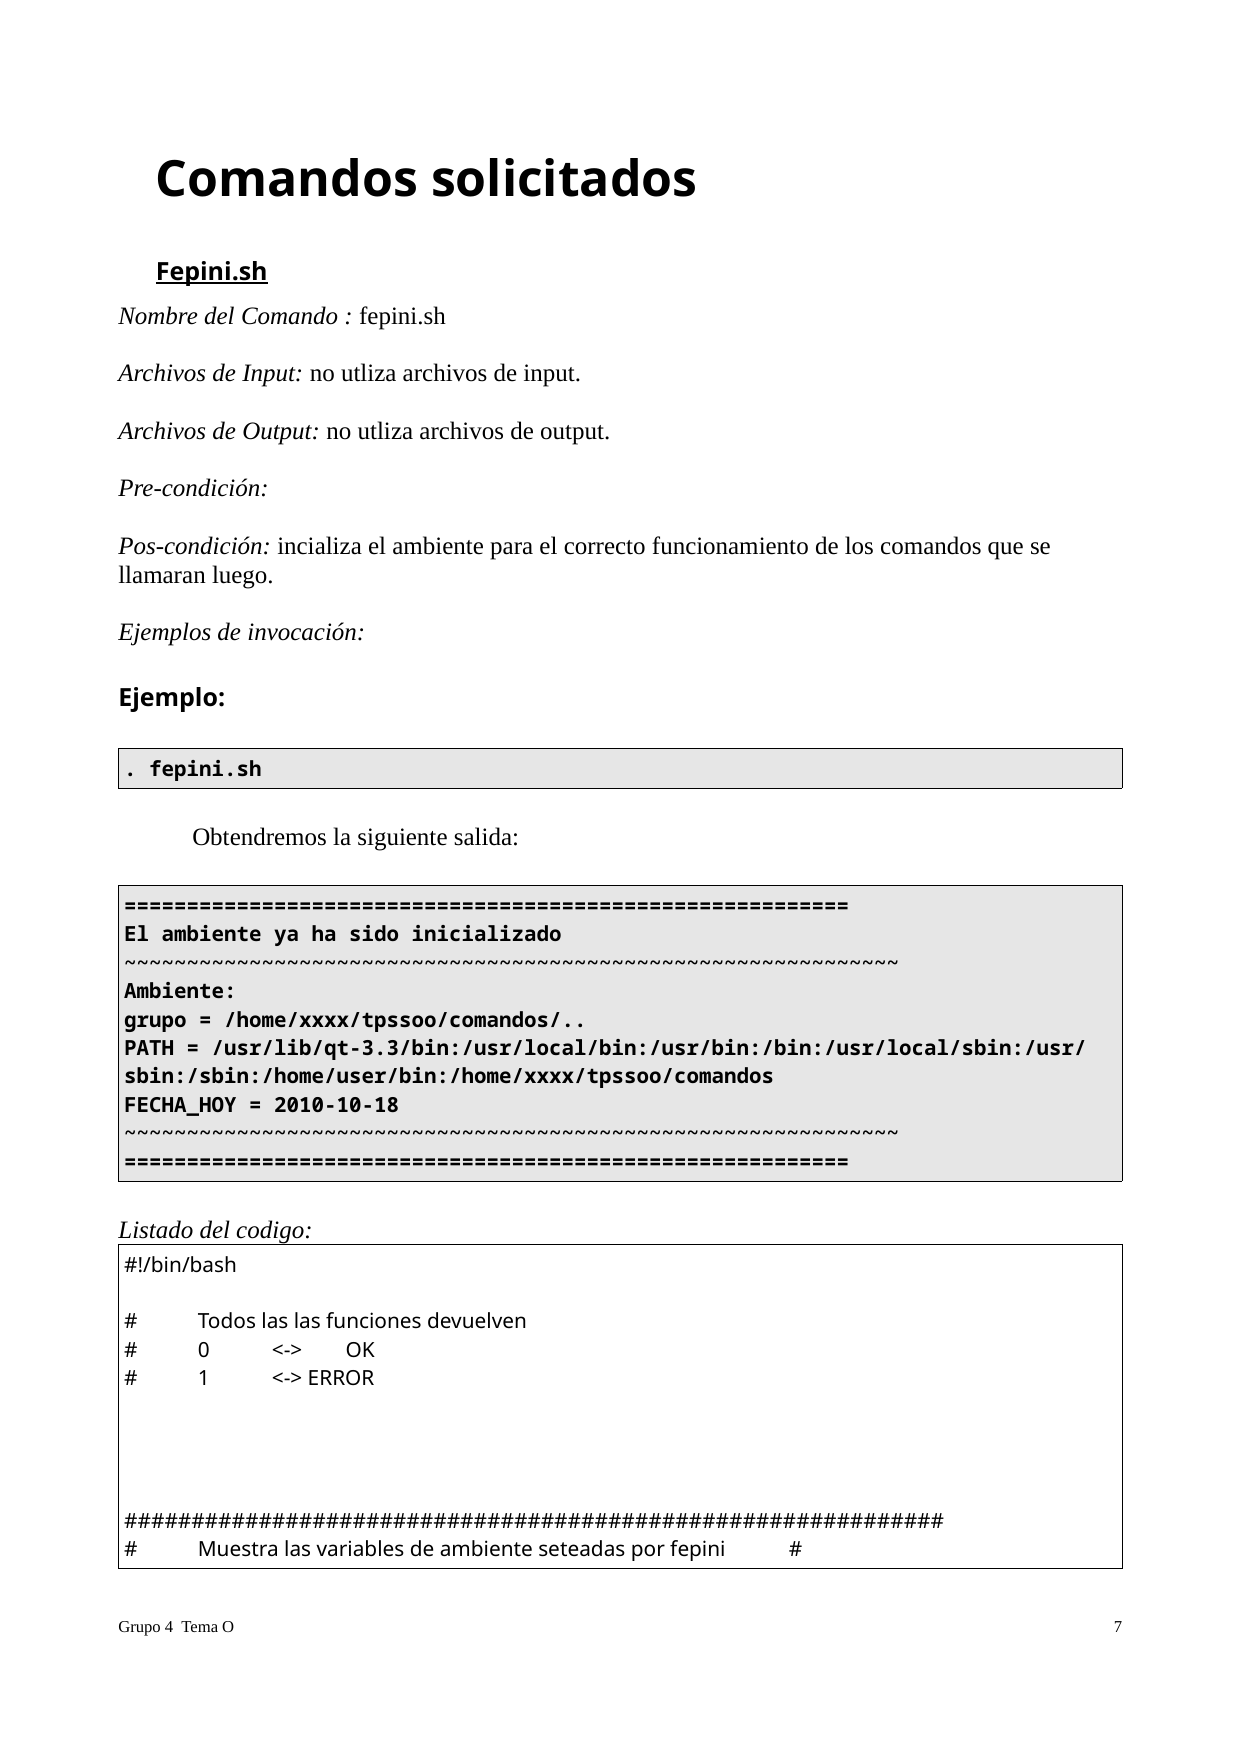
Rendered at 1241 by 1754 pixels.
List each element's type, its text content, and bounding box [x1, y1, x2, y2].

table_header ========================================================== El ambiente ya ha sido inicializado ~~~~~~~~~~~~~~~~~~~~~~~~~~~~~~~~~~~~~~~~~~~~~~~~~~~~~~~~~~~~~~ Ambiente: grupo = /home/xxxx/tpssoo/comandos/.. PATH = /usr/lib/qt-3.3/bin:/usr/local/bin:/usr/bin:/bin:/usr/local/sbin:/usr/sbin:/sbin:/home/user/bin:/home/xxxx/tpssoo/comandos FECHA_HOY = 2010-10-18 ~~~~~~~~~~~~~~~~~~~~~~~~~~~~~~~~~~~~~~~~~~~~~~~~~~~~~~~~~~~~~~ ========================================================== [119, 886, 1122, 1181]
text Obtendremos la siguiente salida: [118, 822, 1122, 851]
text Ejemplo: [118, 680, 1122, 714]
table_header . fepini.sh [119, 749, 1122, 788]
text Listado del codigo: [118, 1215, 1122, 1244]
text Ejemplos de invocación: [118, 617, 1122, 646]
text Pre-condición: [118, 473, 1122, 502]
text Pos-condición: incializa el ambiente para el correcto funcionamiento de los comandos que se llamaran luego. [118, 531, 1122, 588]
text Nombre del Comando : fepini.sh [118, 301, 1122, 330]
subtitle Comandos solicitados [156, 143, 1122, 211]
subtitle Fepini.sh [156, 249, 1122, 288]
text Archivos de Output: no utliza archivos de output. [118, 416, 1122, 445]
table_header #!/bin/bash # Todos las las funciones devuelven # 0 <-> OK # 1 <-> ERROR ############################################################# # Muestra las variables de ambiente seteadas por fepini # [119, 1245, 1122, 1568]
text Archivos de Input: no utliza archivos de input. [118, 358, 1122, 387]
